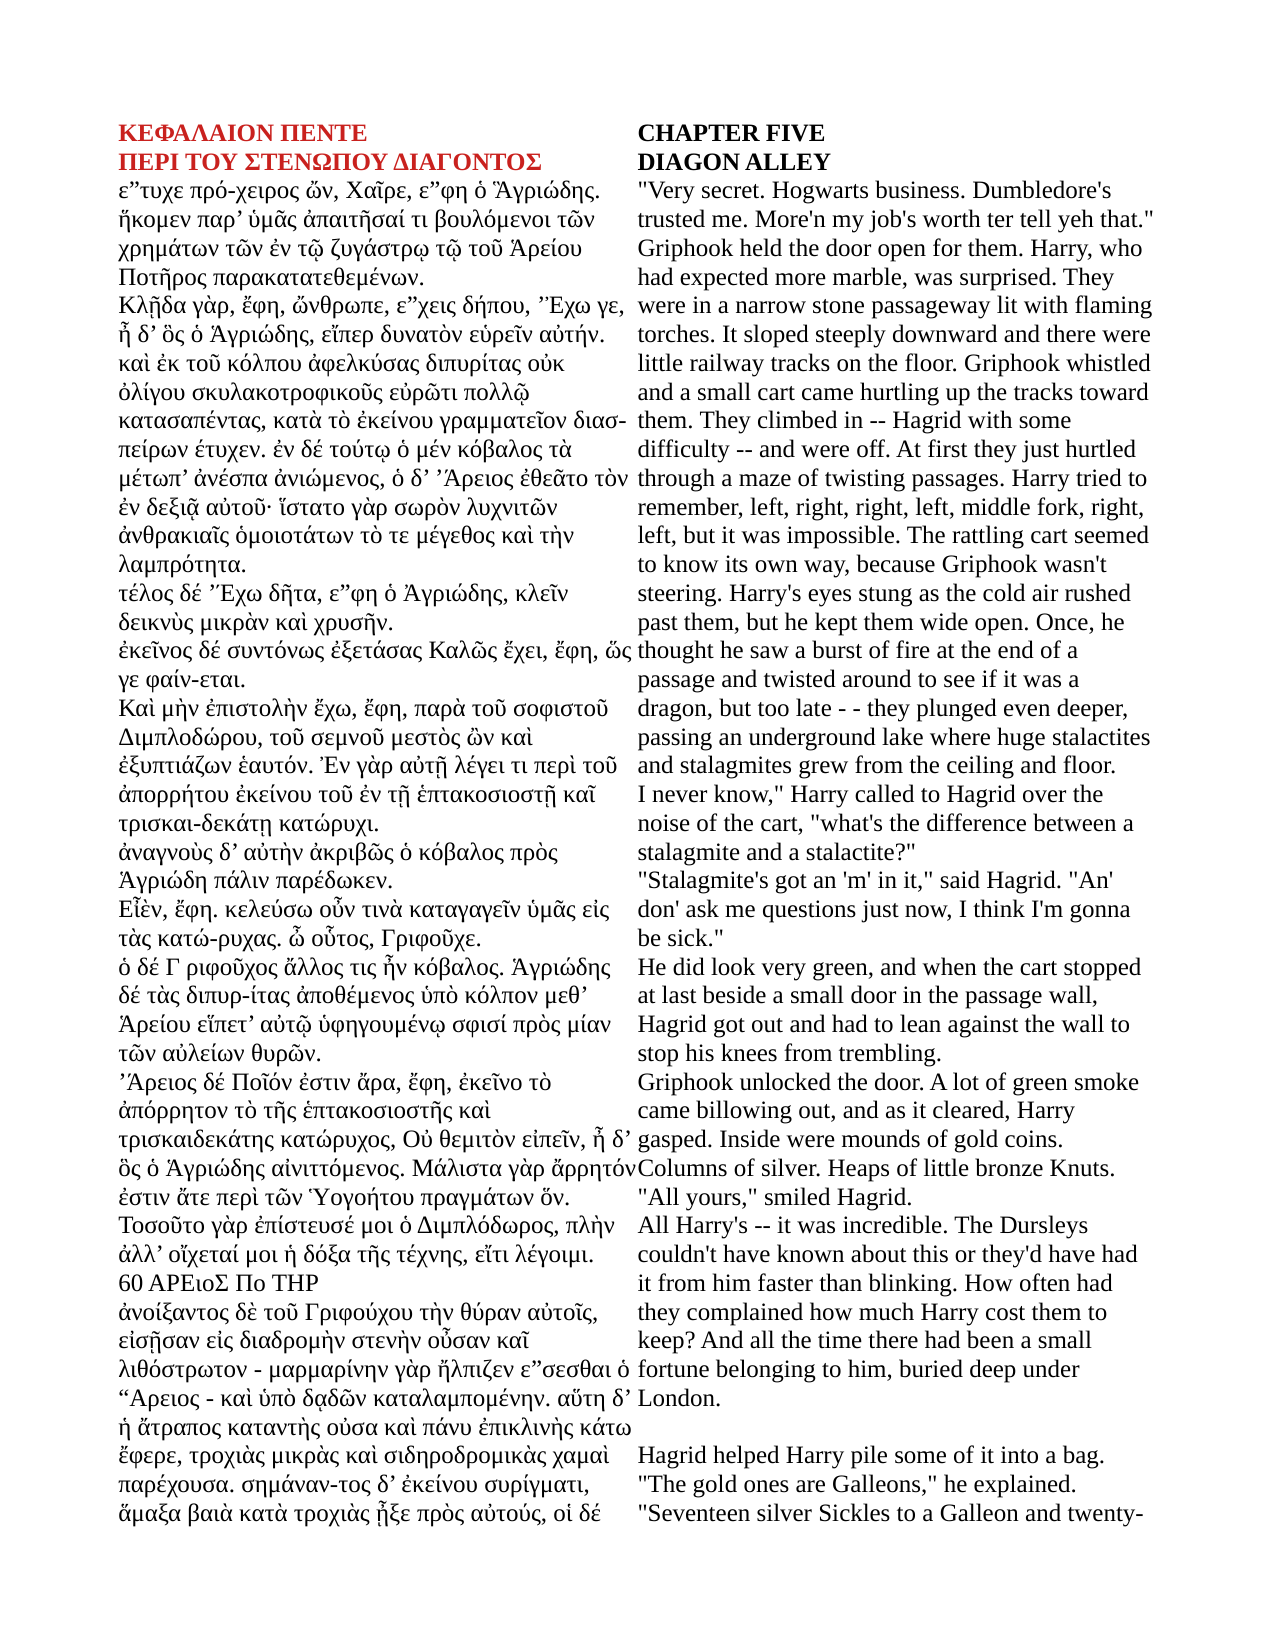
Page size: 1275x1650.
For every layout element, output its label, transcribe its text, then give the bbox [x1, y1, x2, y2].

table_header CHAPTER FIVE DIAGON ALLEY [637, 118, 1157, 176]
table_header ΚΕΦΑΛΑΙΟΝ ΠΕΝΤΕ ΠΕΡΙ ΤΟΥ ΣΤΕΝΩΠΟΥ ΔΙΑΓΟΝΤΟΣ [118, 118, 637, 176]
table_cell ε”τυχε πρό-χειρος ὤν, Χαῖρε, ε”φη ὁ Ἃγριώδης. ἥκομεν παρ’ ὑμᾶς ἀπαιτῆσαί τι βουλόμενοι τῶν χρημάτων τῶν ἐν τῷ ζυγάστρῳ τῷ τοῦ Ἁρείου Ποτῆρος παρακατατεθεμένων. Κλῇδα γὰρ, ἔφη, ὤνθρωπε, ε”χεις δήπου, ’Ἐχω γε, ἦ δ’ ὃς ὁ Ἁγριώδης, εἴπερ δυνατὸν εὑρεῖν αὐτήν. καὶ ἐκ τοῦ κόλπου ἀφελκύσας διπυρίτας οὐκ ὀλίγου σκυλακοτροφικοῦς εὐρῶτι πολλῷ κατασαπέντας, κατὰ τὸ ἐκείνου γραμματεῖον διασ-πείρων έτυχεν. ἐν δέ τούτῳ ὁ μέν κόβαλος τὰ μέτωπ’ ἀνέσπα ἀνιώμενος, ὁ δ’ ’Άρειος ἐθεᾶτο τὸν ἐν δεξιᾷ αὐτοῦ· ἵστατο γὰρ σωρὸν λυχνιτῶν ἀνθρακιαῖς ὁμοιοτάτων τὸ τε μέγεθος καὶ τὴν λαμπρότητα. τέλος δέ ’Έχω δῆτα, ε”φη ὁ Ἀγριώδης, κλεῖν δεικνὺς μικρὰν καὶ χρυσῆν. ἐκεῖνος δέ συντόνως ἐξετάσας Καλῶς ἔχει, ἔφη, ὥς γε φαίν-εται. Καὶ μὴν ἐπιστολὴν ἔχω, ἔφη, παρὰ τοῦ σοφιστοῦ Διμπλοδώρου, τοῦ σεμνοῦ μεστὸς ὢν καὶ ἐξυπτιάζων ἑαυτόν. Ἐν γὰρ αὐτῇ λέγει τι περὶ τοῦ ἀπορρήτου ἐκείνου τοῦ ἐν τῇ ἑπτακοσιοστῇ καῖ τρισκαι-δεκάτῃ κατώρυχι. ἀναγνοὺς δ’ αὐτὴν ἀκριβῶς ὁ κόβαλος πρὸς Ἁγριώδη πάλιν παρέδωκεν. Εἶὲν, ἔφη. κελεύσω οὖν τινὰ καταγαγεῖν ὑμᾶς εἰς τὰς κατώ-ρυχας. ὦ οὗτος, Γριφοῦχε. ὁ δέ Γ ριφοῦχος ἄλλος τις ἦν κόβαλος. Ἁγριώδης δέ τὰς διπυρ-ίτας ἀποθέμενος ὑπὸ κόλπον μεθ’ Ἁρείου εἵπετ’ αὐτῷ ὑφηγουμένῳ σφισί πρὸς μίαν τῶν αὐλείων θυρῶν. ’Άρειος δέ Ποῖόν ἐστιν ἄρα, ἔφη, ἐκεῖνο τὸ ἀπόρρητον τὸ τῆς ἑπτακοσιοστῆς καὶ τρισκαιδεκάτης κατώρυχος, Οὐ θεμιτὸν εἰπεῖν, ἦ δ’ ὃς ὁ Ἁγριώδης αἰνιττόμενος. Μάλιστα γὰρ ἄρρητόν ἐστιν ἄτε περὶ τῶν Ὑογοήτου πραγμάτων ὅν. Τοσοῦτο γὰρ ἐπίστευσέ μοι ὁ Διμπλόδωρος, πλὴν ἀλλ’ οἴχεταί μοι ἡ δόξα τῆς τέχνης, εἴτι λέγοιμι. 60 ΑΡΕιοΣ Πο ΤΗΡ ἀνοίξαντος δὲ τοῦ Γριφούχου τὴν θύραν αὐτοῖς, εἰσῇσαν εἰς διαδρομὴν στενὴν οὖσαν καῖ λιθόστρωτον - μαρμαρίνην γὰρ ἤλπιζεν ε”σεσθαι ὁ “Αρειος - καὶ ὑπὸ δᾳδῶν καταλαμπομένην. αὕτη δ’ ἡ ἄτραπος καταντὴς οὐσα καὶ πάνυ ἐπικλινὴς κάτω ἔφερε, τροχιὰς μικρὰς καὶ σιδηροδρομικὰς χαμαὶ παρέχουσα. σημάναν-τος δ’ ἐκείνου συρίγματι, ἅμαξα βαιὰ κατὰ τροχιὰς ᾖξε πρὸς αὐτούς, οἱ δέ [118, 176, 637, 1527]
table_cell "Very secret. Hogwarts business. Dumbledore's trusted me. More'n my job's worth ter tell yeh that." Griphook held the door open for them. Harry, who had expected more marble, was surprised. They were in a narrow stone passageway lit with flaming torches. It sloped steeply downward and there were little railway tracks on the floor. Griphook whistled and a small cart came hurtling up the tracks toward them. They climbed in -- Hagrid with some difficulty -- and were off. At first they just hurtled through a maze of twisting passages. Harry tried to remember, left, right, right, left, middle fork, right, left, but it was impossible. The rattling cart seemed to know its own way, because Griphook wasn't steering. Harry's eyes stung as the cold air rushed past them, but he kept them wide open. Once, he thought he saw a burst of fire at the end of a passage and twisted around to see if it was a dragon, but too late - - they plunged even deeper, passing an underground lake where huge stalactites and stalagmites grew from the ceiling and floor. I never know," Harry called to Hagrid over the noise of the cart, "what's the difference between a stalagmite and a stalactite?" "Stalagmite's got an 'm' in it," said Hagrid. "An' don' ask me questions just now, I think I'm gonna be sick." He did look very green, and when the cart stopped at last beside a small door in the passage wall, Hagrid got out and had to lean against the wall to stop his knees from trembling. Griphook unlocked the door. A lot of green smoke came billowing out, and as it cleared, Harry gasped. Inside were mounds of gold coins. Columns of silver. Heaps of little bronze Knuts. "All yours," smiled Hagrid. All Harry's -- it was incredible. The Dursleys couldn't have known about this or they'd have had it from him faster than blinking. How often had they complained how much Harry cost them to keep? And all the time there had been a small fortune belonging to him, buried deep under London. Hagrid helped Harry pile some of it into a bag. "The gold ones are Galleons," he explained. "Seventeen silver Sickles to a Galleon and twenty- [637, 176, 1157, 1527]
